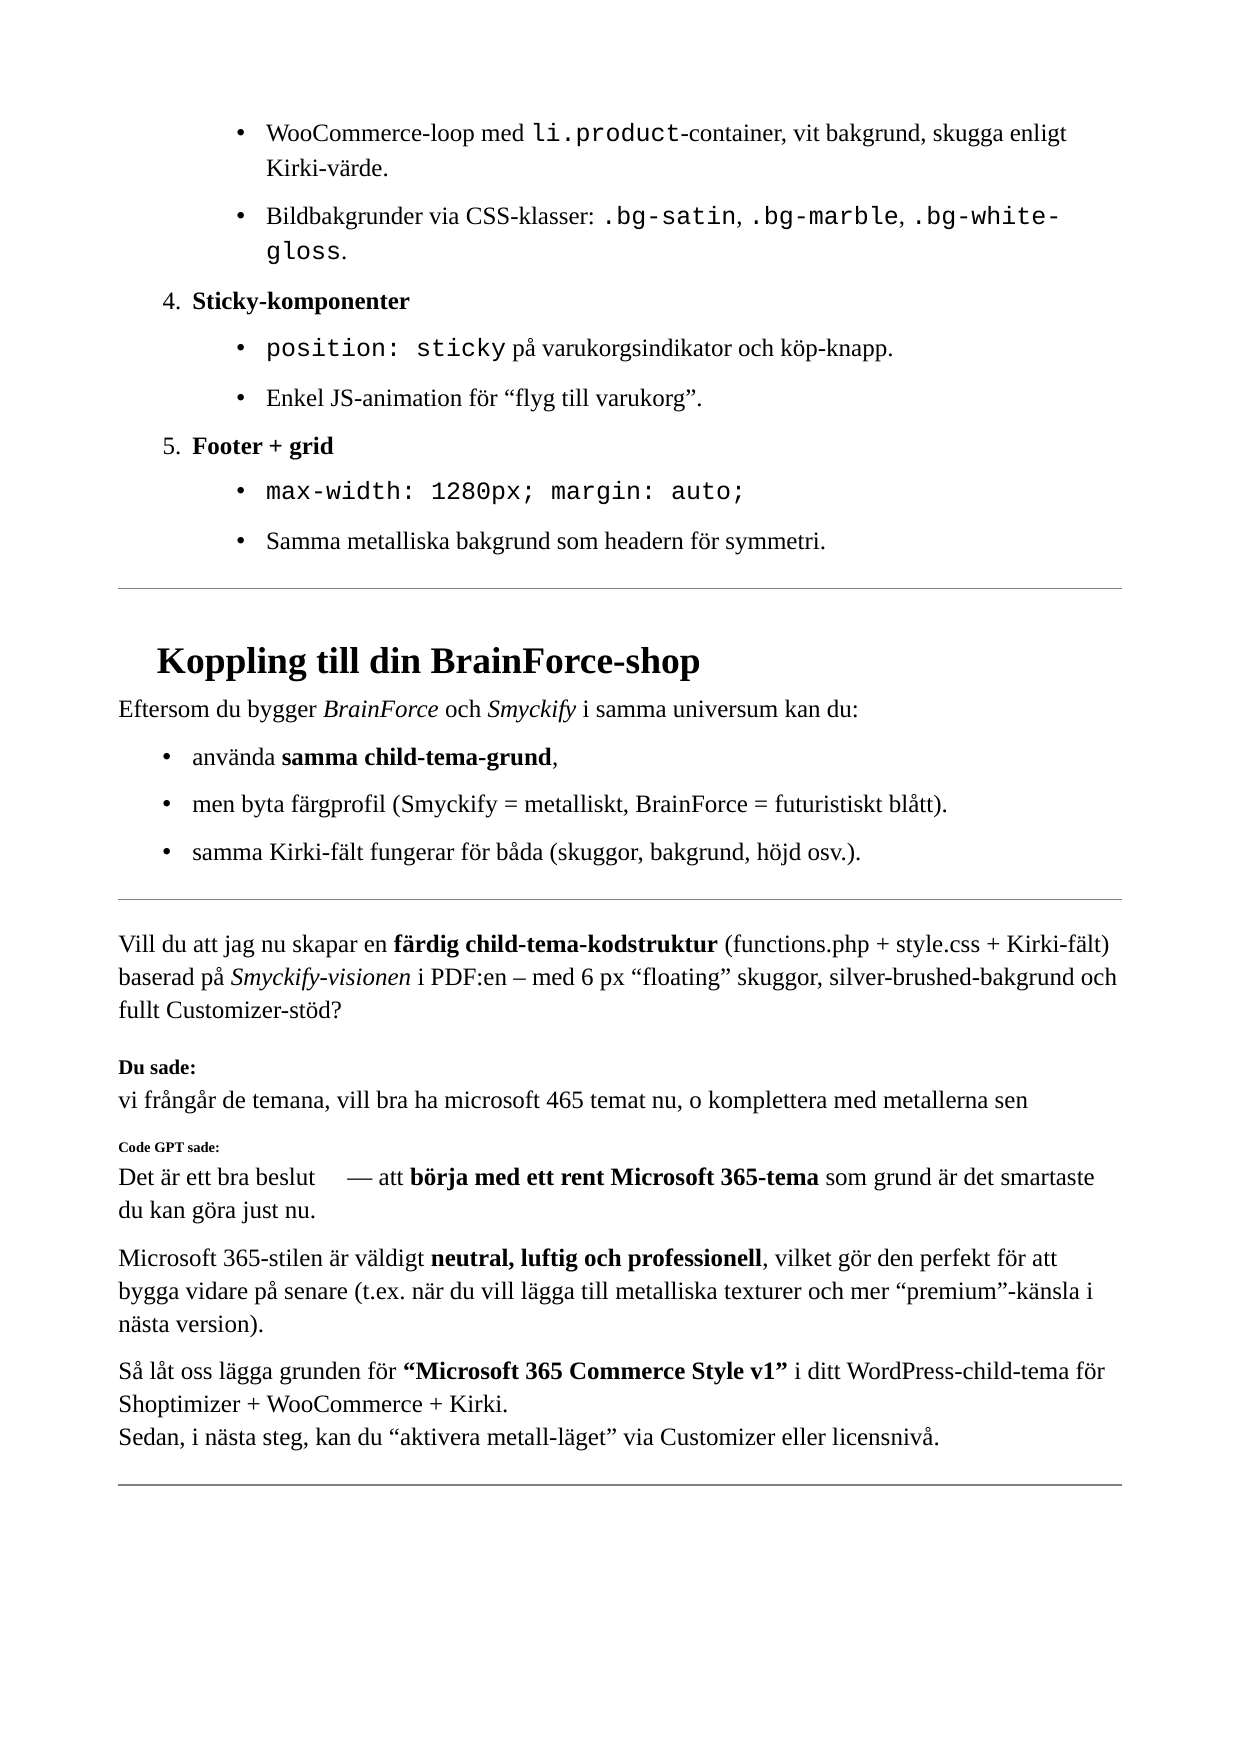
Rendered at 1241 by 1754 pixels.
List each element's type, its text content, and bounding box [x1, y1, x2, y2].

subtitle Du sade: [118, 1055, 1122, 1079]
text vi frångår de temana, vill bra ha microsoft 465 temat nu, o komplettera med metallerna sen [118, 1085, 1122, 1114]
list max-width: 1280px; margin: auto; [236, 479, 1122, 507]
text Det är ett bra beslut 💡 — att börja med ett rent Microsoft 365-tema som grund är det smartaste du kan göra just nu. [118, 1162, 1122, 1224]
list position: sticky på varukorgsindikator och köp-knapp. [236, 333, 1122, 364]
list använda samma child-tema-grund, [162, 742, 1122, 771]
text Vill du att jag nu skapar en färdig child-tema-kodstruktur (functions.php + style.css + Kirki-fält) baserad på Smyckify-visionen i PDF:en – med 6 px “floating” skuggor, silver-brushed-bakgrund och fullt Customizer-stöd? [118, 929, 1122, 1024]
list Samma metalliska bakgrund som headern för symmetri. [236, 526, 1122, 554]
list Footer + grid [162, 431, 1122, 460]
list men byta färgprofil (Smyckify = metalliskt, BrainForce = futuristiskt blått). [162, 789, 1122, 818]
subtitle 🧠 Koppling till din BrainForce-shop [118, 638, 1122, 682]
text Så låt oss lägga grunden för “Microsoft 365 Commerce Style v1” i ditt WordPress-child-tema för Shoptimizer + WooCommerce + Kirki. Sedan, i nästa steg, kan du “aktivera metall-läget” via Customizer eller licensnivå. [118, 1356, 1122, 1451]
subtitle Code GPT sade: [118, 1139, 1122, 1156]
list WooCommerce-loop med li.product-container, vit bakgrund, skugga enligt Kirki-värde. [236, 118, 1122, 182]
list Sticky-komponenter [162, 286, 1122, 315]
list samma Kirki-fält fungerar för båda (skuggor, bakgrund, höjd osv.). [162, 837, 1122, 866]
text Microsoft 365-stilen är väldigt neutral, luftig och professionell, vilket gör den perfekt för att bygga vidare på senare (t.ex. när du vill lägga till metalliska texturer och mer “premium”-känsla i nästa version). [118, 1243, 1122, 1338]
list Enkel JS-animation för “flyg till varukorg”. [236, 383, 1122, 412]
list Bildbakgrunder via CSS-klasser: .bg-satin, .bg-marble, .bg-white-gloss. [236, 201, 1122, 267]
text Eftersom du bygger BrainForce och Smyckify i samma universum kan du: [118, 694, 1122, 723]
